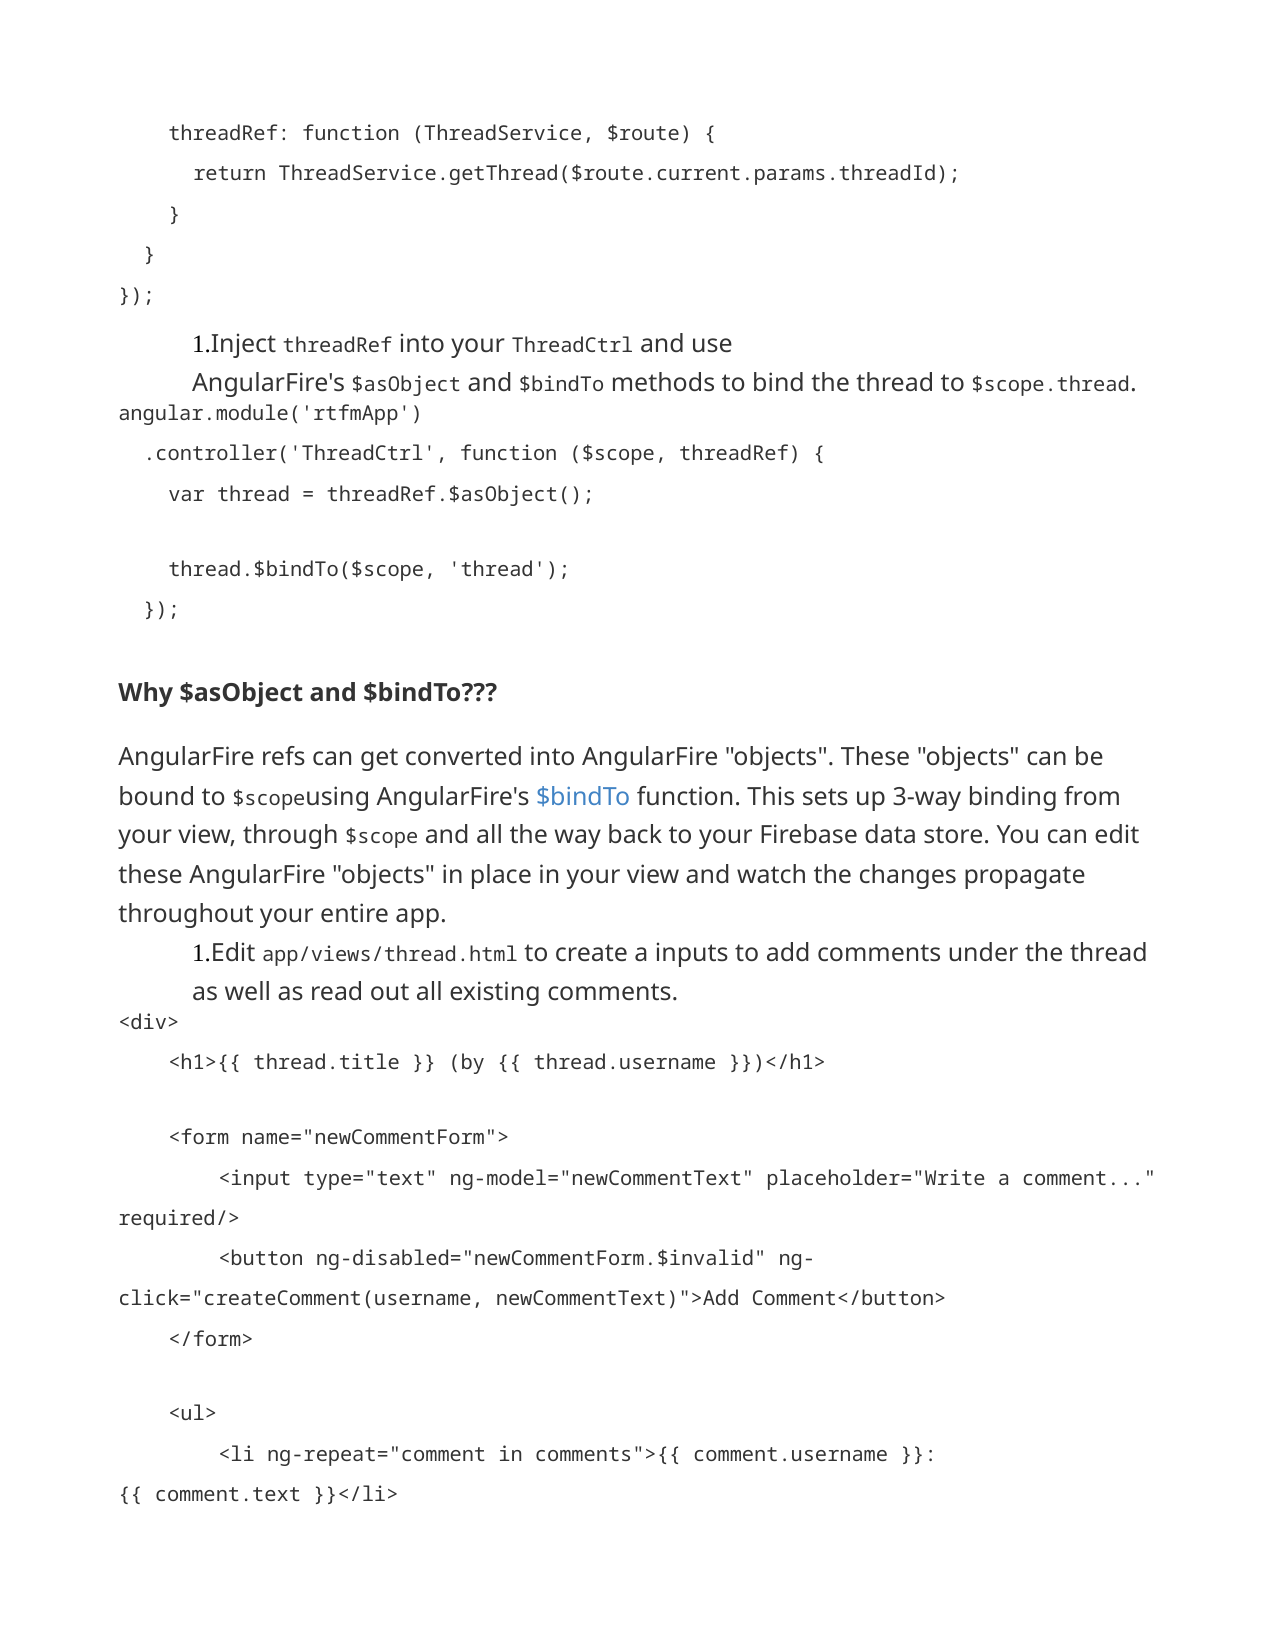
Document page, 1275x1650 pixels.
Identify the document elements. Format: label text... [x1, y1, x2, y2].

text <button ng-disabled="newCommentForm.$invalid" ng-click="createComment(username, newCommentText)">Add Comment</button> [118, 1244, 1157, 1312]
text return ThreadService.getThread($route.current.params.threadId); [118, 159, 1157, 187]
text <h1>{{ thread.title }} (by {{ thread.username }})</h1> [118, 1048, 1157, 1076]
text }); [118, 595, 1157, 623]
text <ul> [118, 1399, 1157, 1427]
text <div> [118, 1007, 1157, 1035]
list Inject threadRef into your ThreadCtrl and use AngularFire's $asObject and $bindTo methods to bind the thread to $scope.thread. [118, 321, 1157, 399]
text </form> [118, 1324, 1157, 1352]
text threadRef: function (ThreadService, $route) { [118, 118, 1157, 146]
text } [118, 240, 1157, 268]
list Edit app/views/thread.html to create a inputs to add comments under the thread as well as read out all existing comments. [118, 929, 1157, 1007]
text Why $asObject and $bindTo??? [118, 670, 1157, 709]
text <form name="newCommentForm"> [118, 1122, 1157, 1151]
text } [118, 199, 1157, 227]
text }); [118, 281, 1157, 308]
text <input type="text" ng-model="newCommentText" placeholder="Write a comment..." required/> [118, 1163, 1157, 1231]
text .controller('ThreadCtrl', function ($scope, threadRef) { [118, 439, 1157, 467]
text <li ng-repeat="comment in comments">{{ comment.username }}: {{ comment.text }}</li> [118, 1440, 1157, 1508]
text angular.module('rtfmApp') [118, 399, 1157, 427]
text AngularFire refs can get converted into AngularFire "objects". These "objects" can be bound to $scopeusing AngularFire's $bindTo function. This sets up 3-way binding from your view, through $scope and all the way back to your Firebase data store. You can edit these AngularFire "objects" in place in your view and watch the changes propagate throughout your entire app. [118, 734, 1157, 929]
text var thread = threadRef.$asObject(); [118, 479, 1157, 508]
text thread.$bindTo($scope, 'thread'); [118, 554, 1157, 582]
